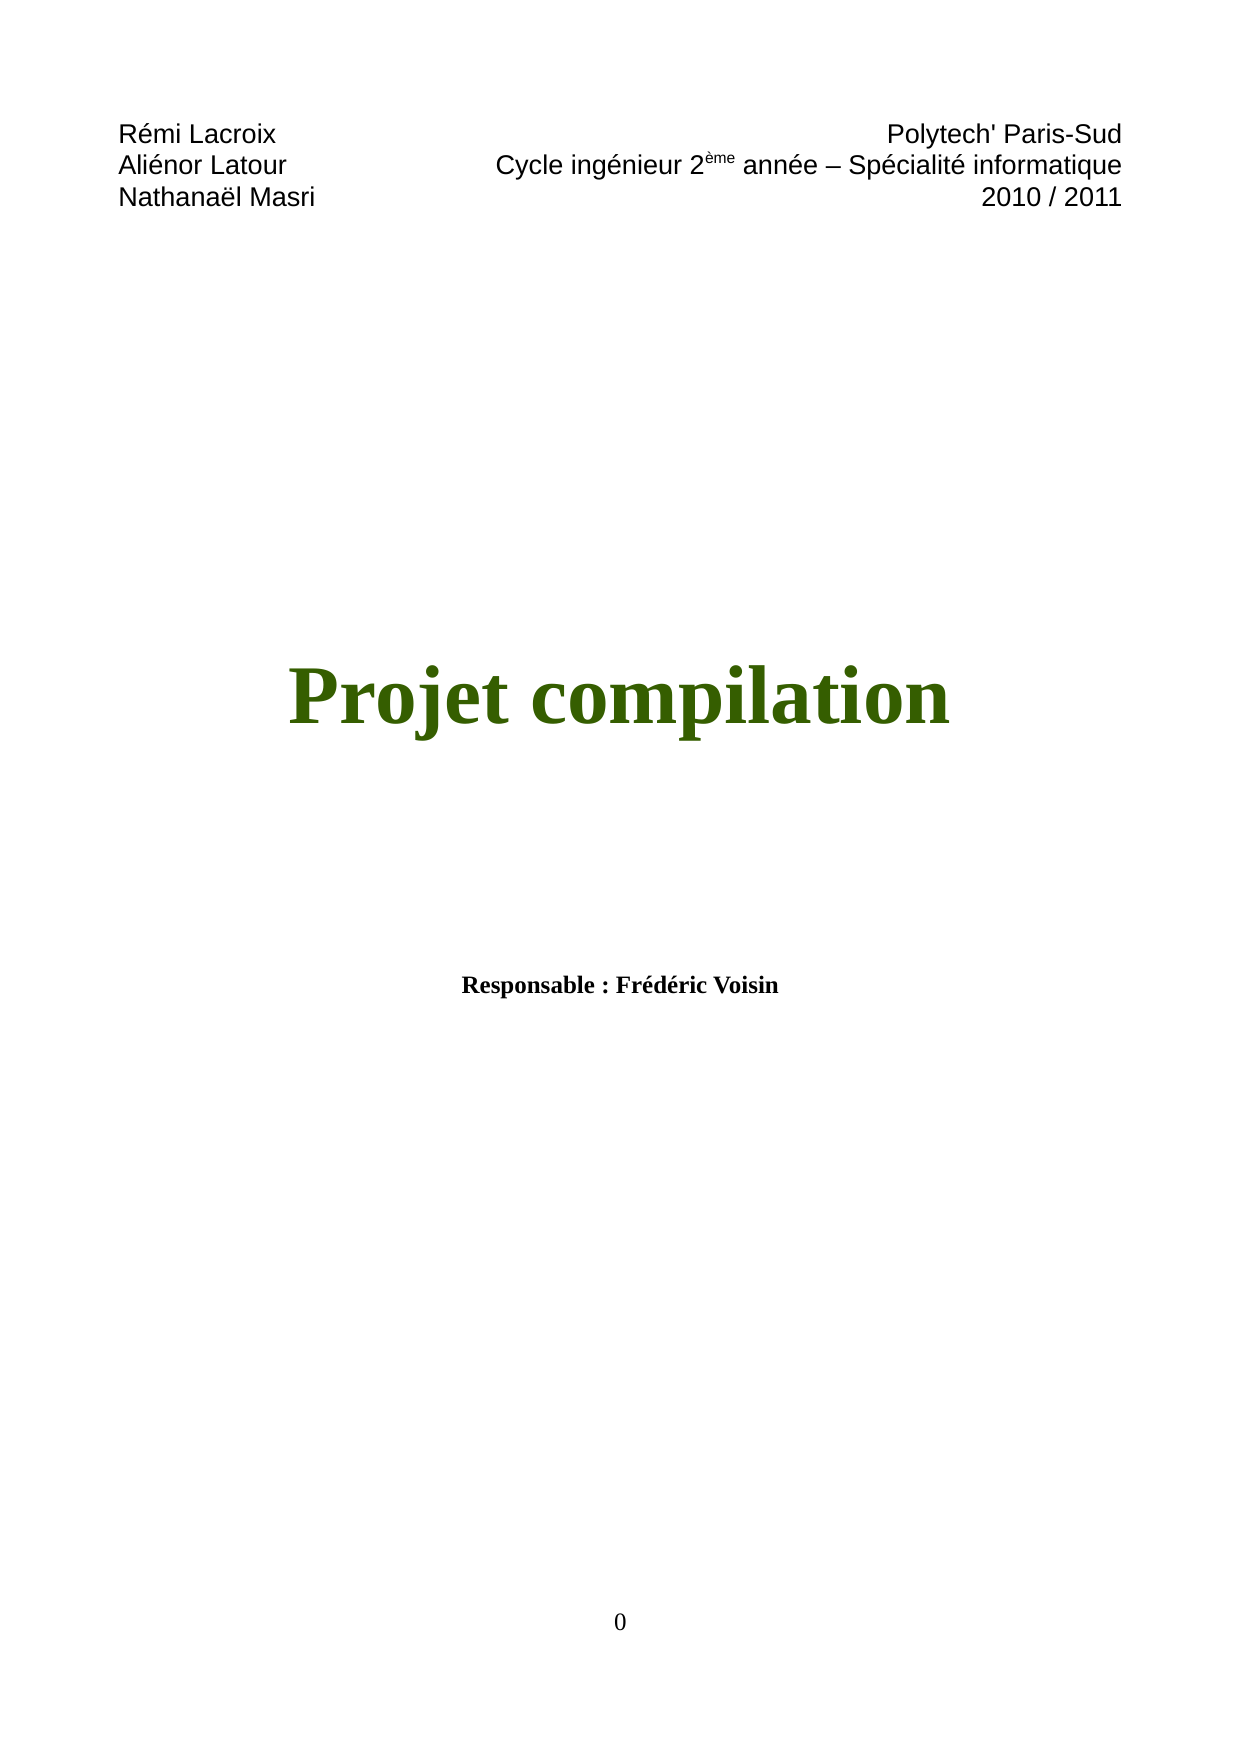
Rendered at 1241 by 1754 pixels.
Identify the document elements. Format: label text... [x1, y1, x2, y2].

subtitle Projet compilation [118, 645, 1122, 741]
table_header Polytech' Paris-Sud Cycle ingénieur 2ème année – Spécialité informatique 2010 / 2011 [342, 118, 1122, 212]
table_header Rémi Lacroix Aliénor Latour Nathanaël Masri [118, 118, 342, 212]
subtitle Responsable : Frédéric Voisin [118, 970, 1122, 999]
